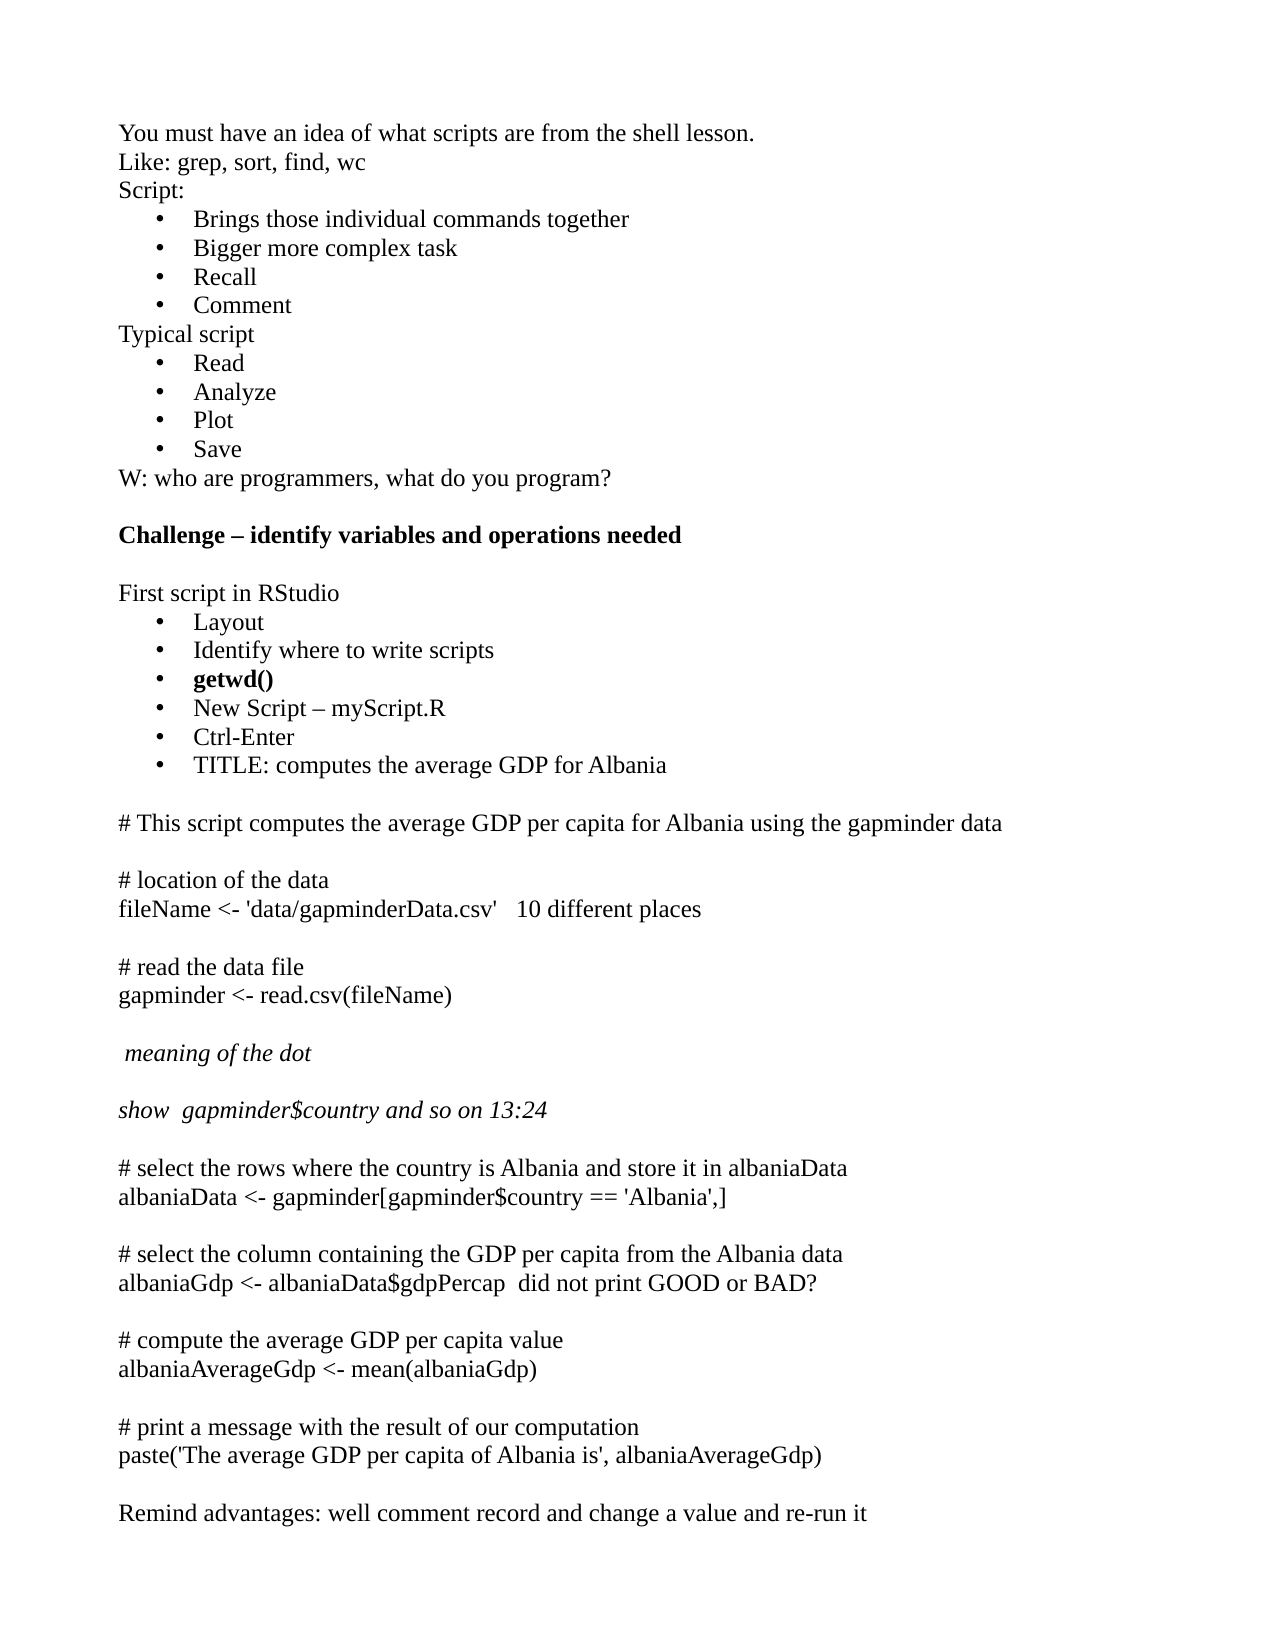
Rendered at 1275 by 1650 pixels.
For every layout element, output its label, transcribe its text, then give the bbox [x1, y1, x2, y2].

text Remind advantages: well comment record and change a value and re-run it [118, 1498, 1157, 1527]
text paste('The average GDP per capita of Albania is', albaniaAverageGdp) [118, 1441, 1157, 1469]
text # read the data file [118, 952, 1157, 981]
list Analyze [156, 377, 1157, 406]
text # This script computes the average GDP per capita for Albania using the gapminder data [118, 808, 1157, 837]
text # print a message with the result of our computation [118, 1412, 1157, 1441]
list Save [156, 434, 1157, 463]
text albaniaData <- gapminder[gapminder$country == 'Albania',] [118, 1182, 1157, 1211]
list Comment [156, 291, 1157, 319]
text # location of the data [118, 866, 1157, 894]
text meaning of the dot [118, 1038, 1157, 1067]
list Read [156, 348, 1157, 377]
text Typical script [118, 319, 1157, 348]
list getwd() [156, 664, 1157, 693]
text You must have an idea of what scripts are from the shell lesson. [118, 118, 1157, 147]
list Ctrl-Enter [156, 722, 1157, 751]
text # select the column containing the GDP per capita from the Albania data [118, 1239, 1157, 1268]
text Challenge – identify variables and operations needed [118, 521, 1157, 549]
text Script: [118, 176, 1157, 204]
text albaniaGdp <- albaniaData$gdpPercap did not print GOOD or BAD? [118, 1268, 1157, 1297]
list Identify where to write scripts [156, 636, 1157, 664]
list New Script – myScript.R [156, 693, 1157, 722]
list TITLE: computes the average GDP for Albania [156, 751, 1157, 779]
text Like: grep, sort, find, wc [118, 147, 1157, 176]
list Recall [156, 262, 1157, 291]
text show gapminder$country and so on 13:24 [118, 1096, 1157, 1124]
list Brings those individual commands together [156, 204, 1157, 233]
list Plot [156, 406, 1157, 434]
text W: who are programmers, what do you program? [118, 463, 1157, 492]
list Layout [156, 607, 1157, 636]
text # compute the average GDP per capita value [118, 1326, 1157, 1354]
text albaniaAverageGdp <- mean(albaniaGdp) [118, 1354, 1157, 1383]
text fileName <- 'data/gapminderData.csv' 10 different places [118, 894, 1157, 923]
list Bigger more complex task [156, 233, 1157, 262]
text # select the rows where the country is Albania and store it in albaniaData [118, 1153, 1157, 1182]
text First script in RStudio [118, 578, 1157, 607]
text gapminder <- read.csv(fileName) [118, 981, 1157, 1009]
